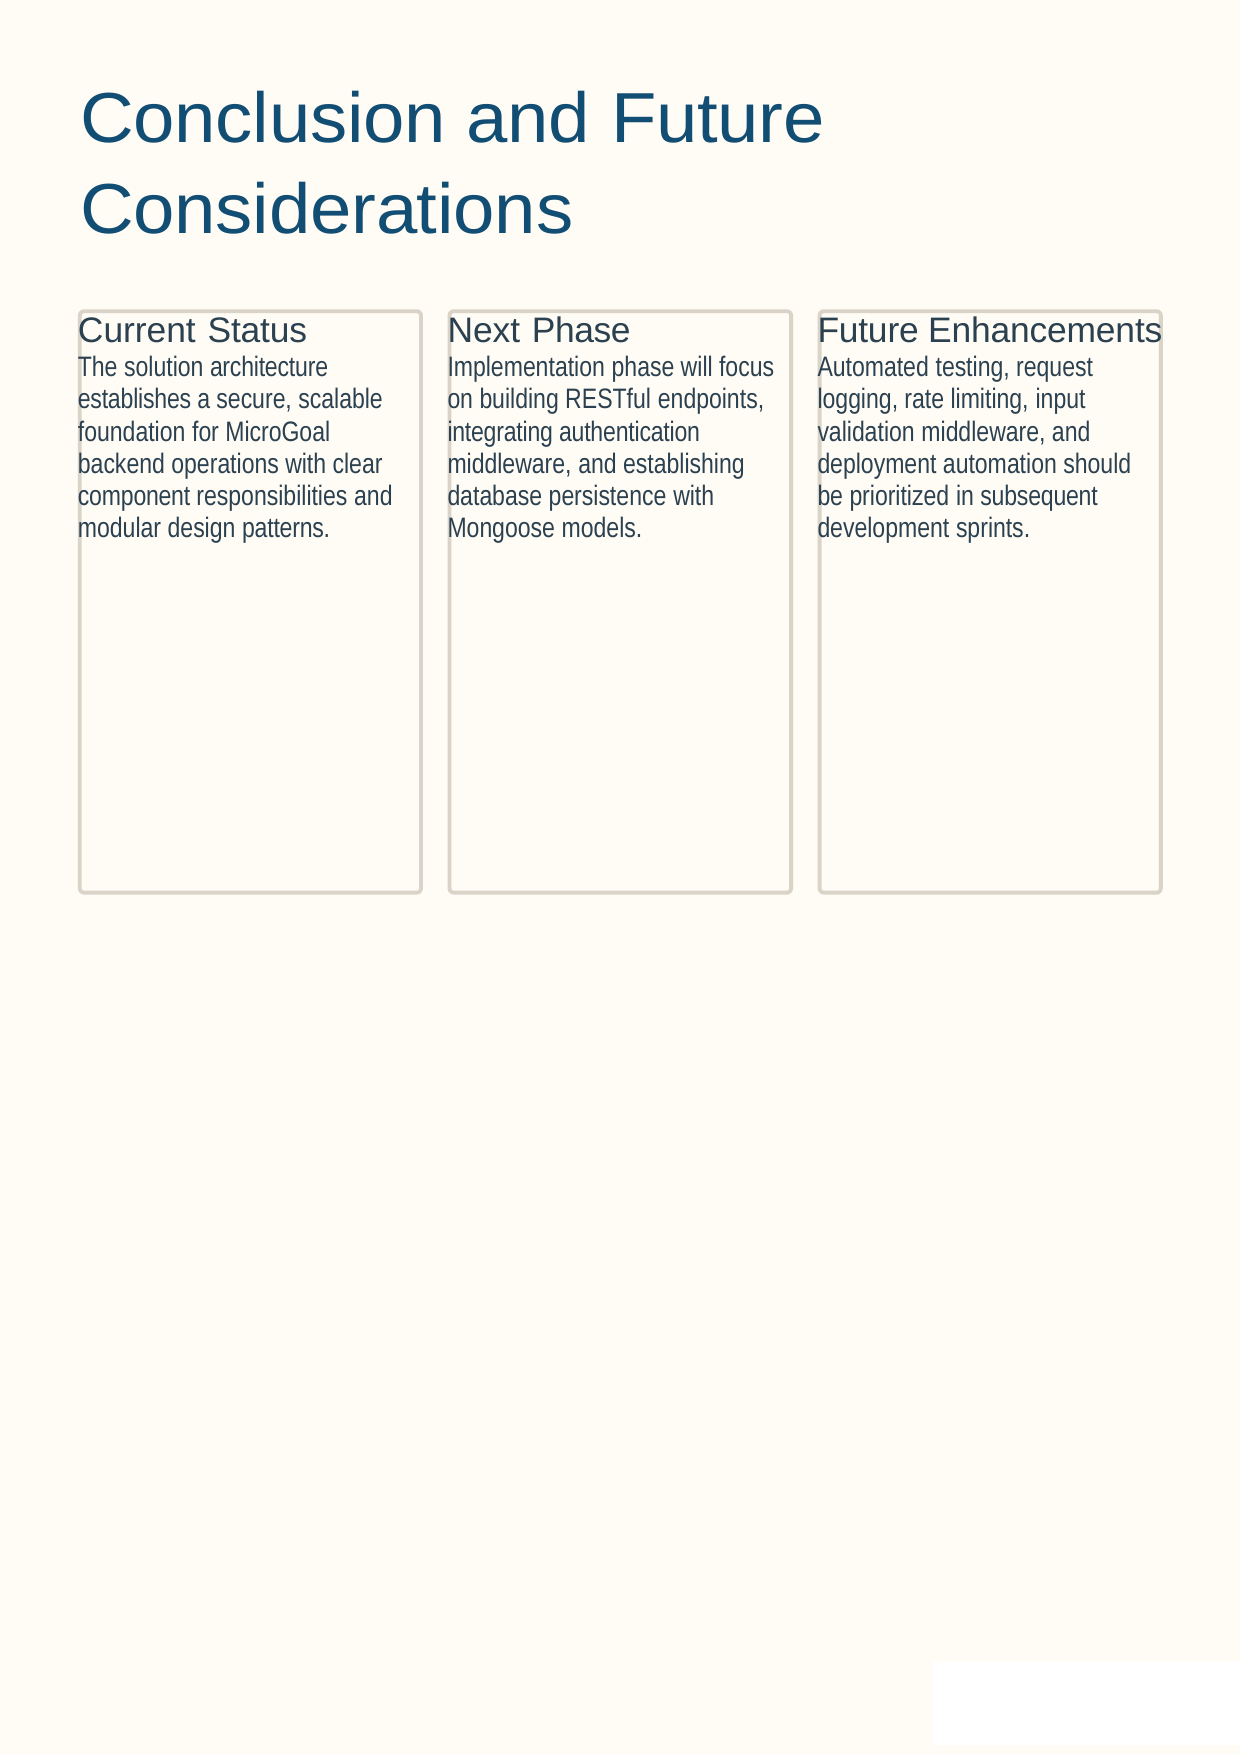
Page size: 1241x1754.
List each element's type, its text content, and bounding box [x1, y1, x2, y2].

subtitle Conclusion and Future Considerations [80, 76, 1151, 249]
